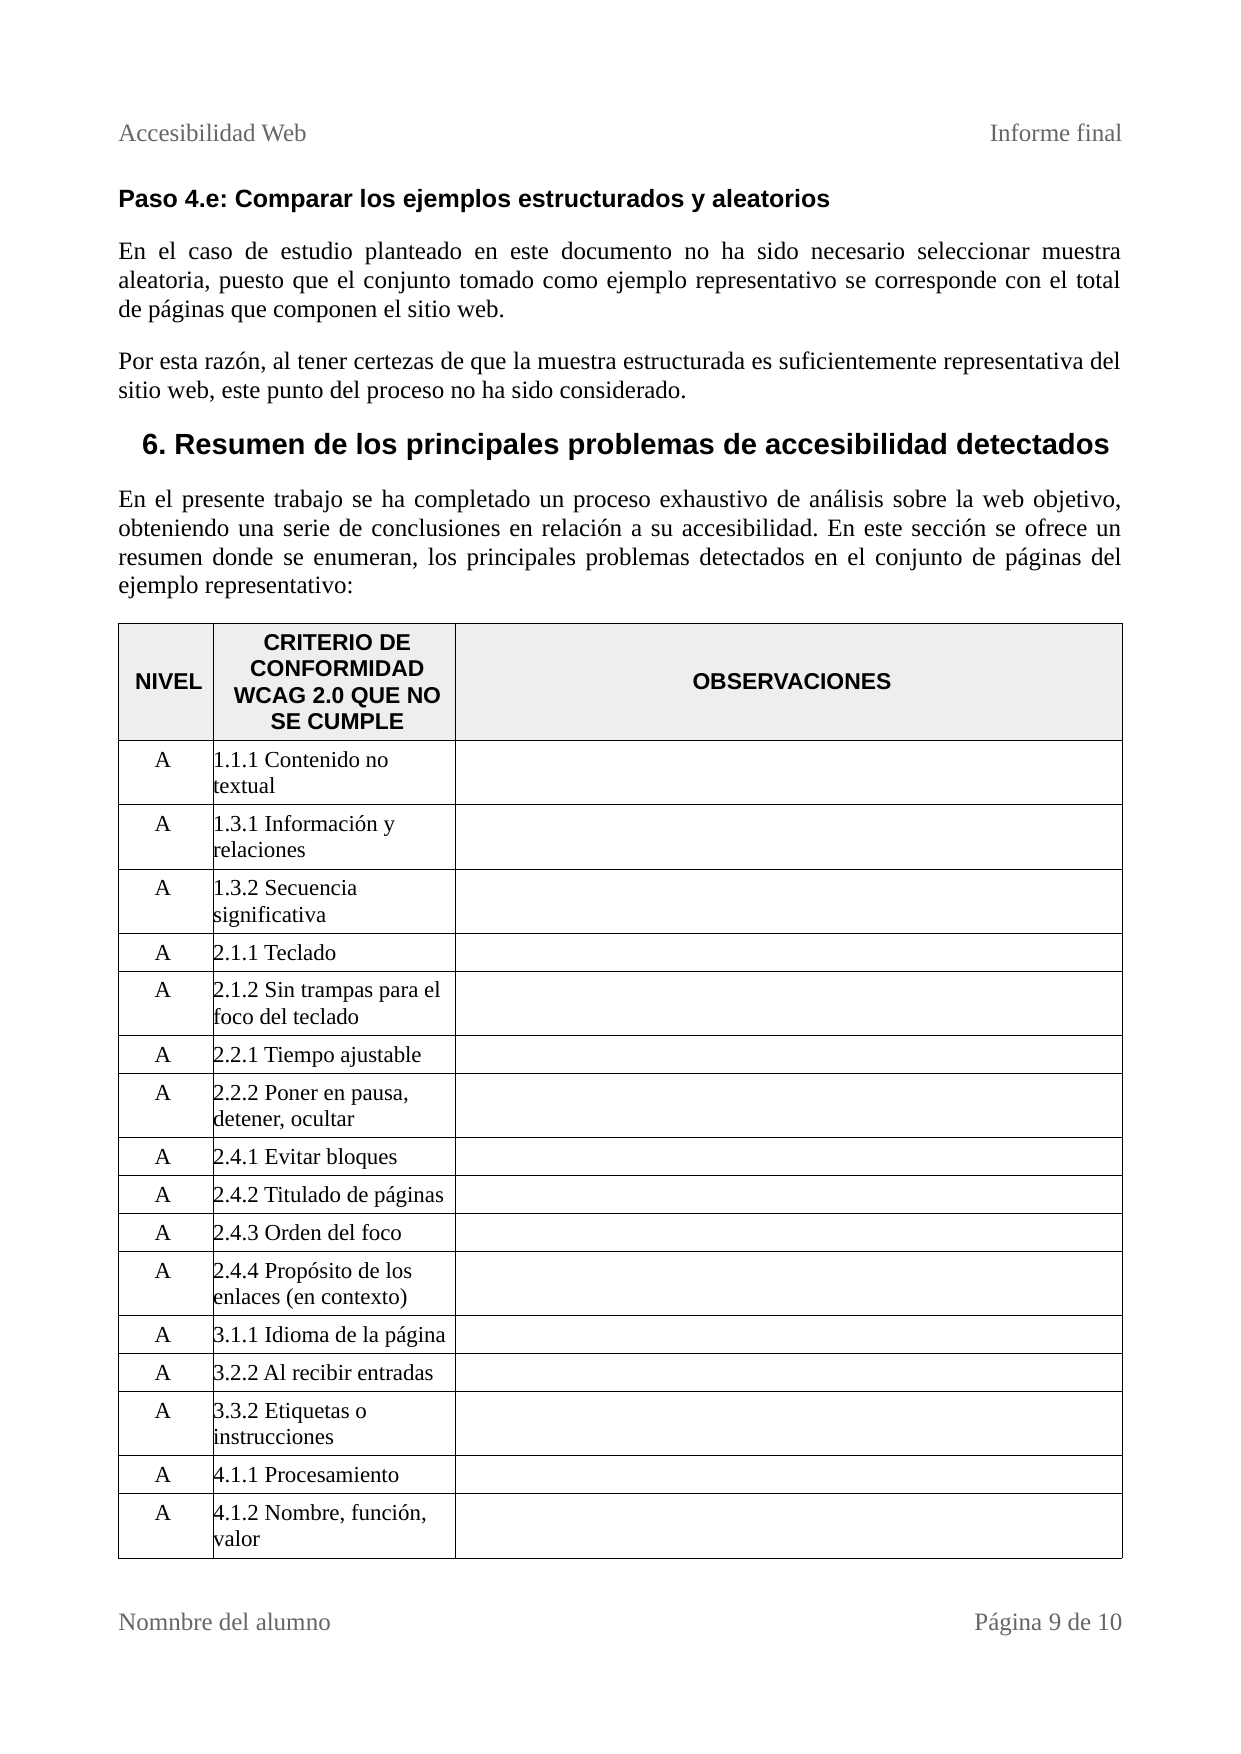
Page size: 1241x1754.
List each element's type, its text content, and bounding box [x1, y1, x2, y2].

table_cell 4.1.1 Procesamiento [214, 1456, 455, 1493]
subtitle Paso 4.e: Comparar los ejemplos estructurados y aleatorios [118, 184, 1122, 212]
table_cell 1.1.1 Contenido no textual [214, 741, 455, 804]
table_cell [456, 1392, 1122, 1455]
table_cell A [119, 870, 213, 933]
table_cell 3.1.1 Idioma de la página [214, 1316, 455, 1353]
table_cell 2.1.1 Teclado [214, 934, 455, 971]
table_cell 1.3.2 Secuencia significativa [214, 870, 455, 933]
table_cell 2.4.4 Propósito de los enlaces (en contexto) [214, 1252, 455, 1315]
table_cell [456, 1074, 1122, 1137]
table_cell A [119, 1354, 213, 1391]
table_cell 3.3.2 Etiquetas o instrucciones [214, 1392, 455, 1455]
table_cell [456, 1316, 1122, 1353]
table_cell [456, 934, 1122, 971]
table_cell A [119, 1316, 213, 1353]
text Por esta razón, al tener certezas de que la muestra estructurada es suficientemente representativa del sitio web, este punto del proceso no ha sido considerado. [118, 346, 1122, 403]
text En el caso de estudio planteado en este documento no ha sido necesario seleccionar muestra aleatoria, puesto que el conjunto tomado como ejemplo representativo se corresponde con el total de páginas que componen el sitio web. [118, 236, 1122, 322]
table_cell [456, 1354, 1122, 1391]
table_cell [456, 1456, 1122, 1493]
table_cell 3.2.2 Al recibir entradas [214, 1354, 455, 1391]
table_cell A [119, 1392, 213, 1455]
table_cell 2.2.2 Poner en pausa, detener, ocultar [214, 1074, 455, 1137]
table_cell [456, 1176, 1122, 1213]
table_cell A [119, 1494, 213, 1557]
table_cell A [119, 934, 213, 971]
table_cell [456, 972, 1122, 1035]
table_cell [456, 1138, 1122, 1175]
table_cell A [119, 805, 213, 868]
table_header OBSERVACIONES [456, 624, 1122, 740]
table_cell A [119, 1214, 213, 1251]
table_cell [456, 1036, 1122, 1073]
table_cell 2.4.2 Titulado de páginas [214, 1176, 455, 1213]
table_cell 2.1.2 Sin trampas para el foco del teclado [214, 972, 455, 1035]
table_cell [456, 870, 1122, 933]
table_cell A [119, 1036, 213, 1073]
table_cell 2.4.3 Orden del foco [214, 1214, 455, 1251]
table_cell A [119, 1138, 213, 1175]
subtitle Resumen de los principales problemas de accesibilidad detectados [142, 427, 1122, 461]
table_cell [456, 1252, 1122, 1315]
table_cell A [119, 741, 213, 804]
table_cell A [119, 1252, 213, 1315]
table_cell A [119, 1176, 213, 1213]
table_cell 2.4.1 Evitar bloques [214, 1138, 455, 1175]
table_cell 2.2.1 Tiempo ajustable [214, 1036, 455, 1073]
table_cell 4.1.2 Nombre, función, valor [214, 1494, 455, 1557]
table_cell A [119, 1074, 213, 1137]
table_cell [456, 741, 1122, 804]
table_cell A [119, 1456, 213, 1493]
table_cell A [119, 972, 213, 1035]
table_cell [456, 1494, 1122, 1557]
table_header CRITERIO DE CONFORMIDAD WCAG 2.0 QUE NO SE CUMPLE [214, 624, 455, 740]
table_header NIVEL [119, 624, 213, 740]
text En el presente trabajo se ha completado un proceso exhaustivo de análisis sobre la web objetivo, obteniendo una serie de conclusiones en relación a su accesibilidad. En este sección se ofrece un resumen donde se enumeran, los principales problemas detectados en el conjunto de páginas del ejemplo representativo: [118, 484, 1122, 599]
table_cell [456, 1214, 1122, 1251]
table_cell 1.3.1 Información y relaciones [214, 805, 455, 868]
table_cell [456, 805, 1122, 868]
